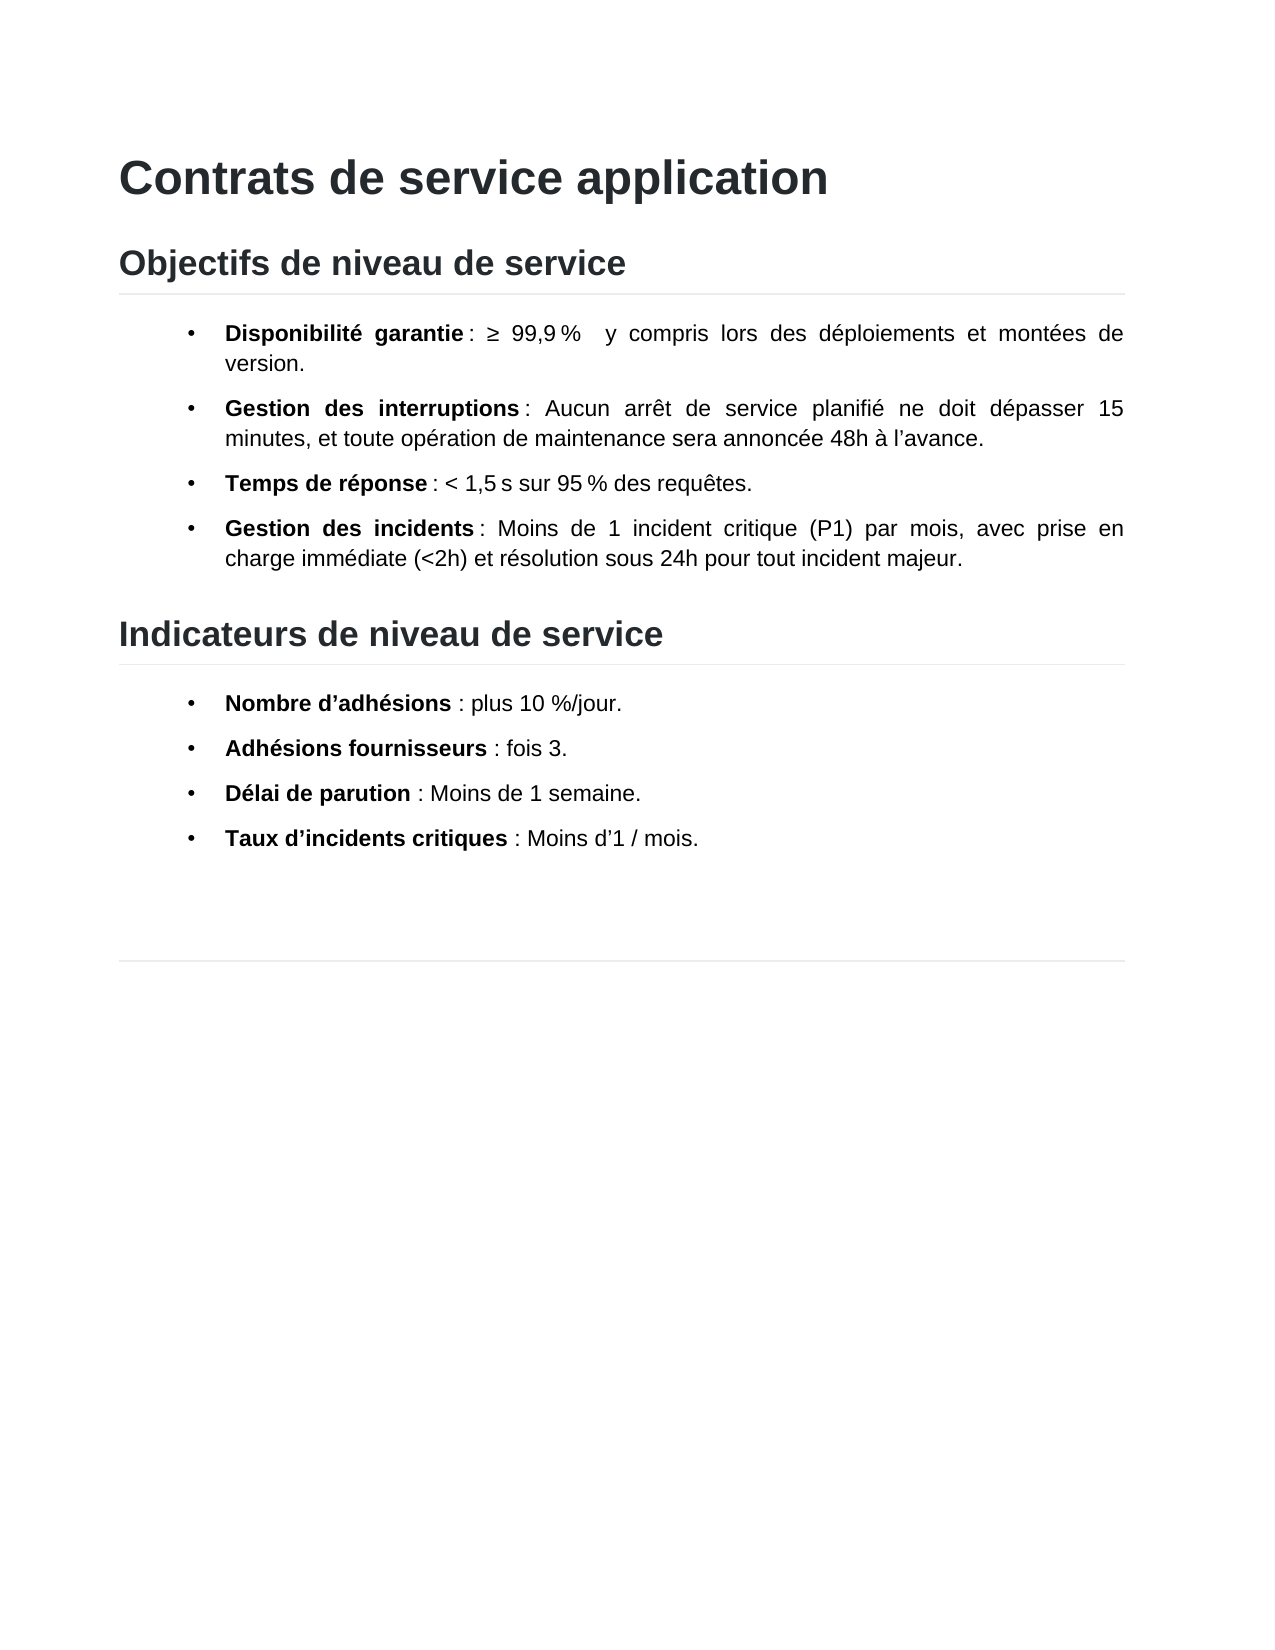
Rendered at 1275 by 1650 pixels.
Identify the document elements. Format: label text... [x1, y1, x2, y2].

list Nombre d’adhésions : plus 10 %/jour. [187, 690, 1125, 717]
subtitle Objectifs de niveau de service [119, 242, 1125, 293]
list Temps de réponse : < 1,5 s sur 95 % des requêtes. [187, 470, 1125, 496]
list Taux d’incidents critiques : Moins d’1 / mois. [187, 825, 1125, 851]
list Disponibilité garantie : ≥ 99,9 % y compris lors des déploiements et montées de version. [187, 320, 1125, 377]
subtitle Contrats de service application [119, 150, 1125, 205]
list Gestion des interruptions : Aucun arrêt de service planifié ne doit dépasser 15 minutes, et toute opération de maintenance sera annoncée 48h à l’avance. [187, 395, 1125, 452]
subtitle Indicateurs de niveau de service [119, 613, 1125, 664]
list Adhésions fournisseurs : fois 3. [187, 735, 1125, 762]
list Gestion des incidents : Moins de 1 incident critique (P1) par mois, avec prise en charge immédiate (<2h) et résolution sous 24h pour tout incident majeur. [187, 515, 1125, 571]
list Délai de parution : Moins de 1 semaine. [187, 780, 1125, 806]
